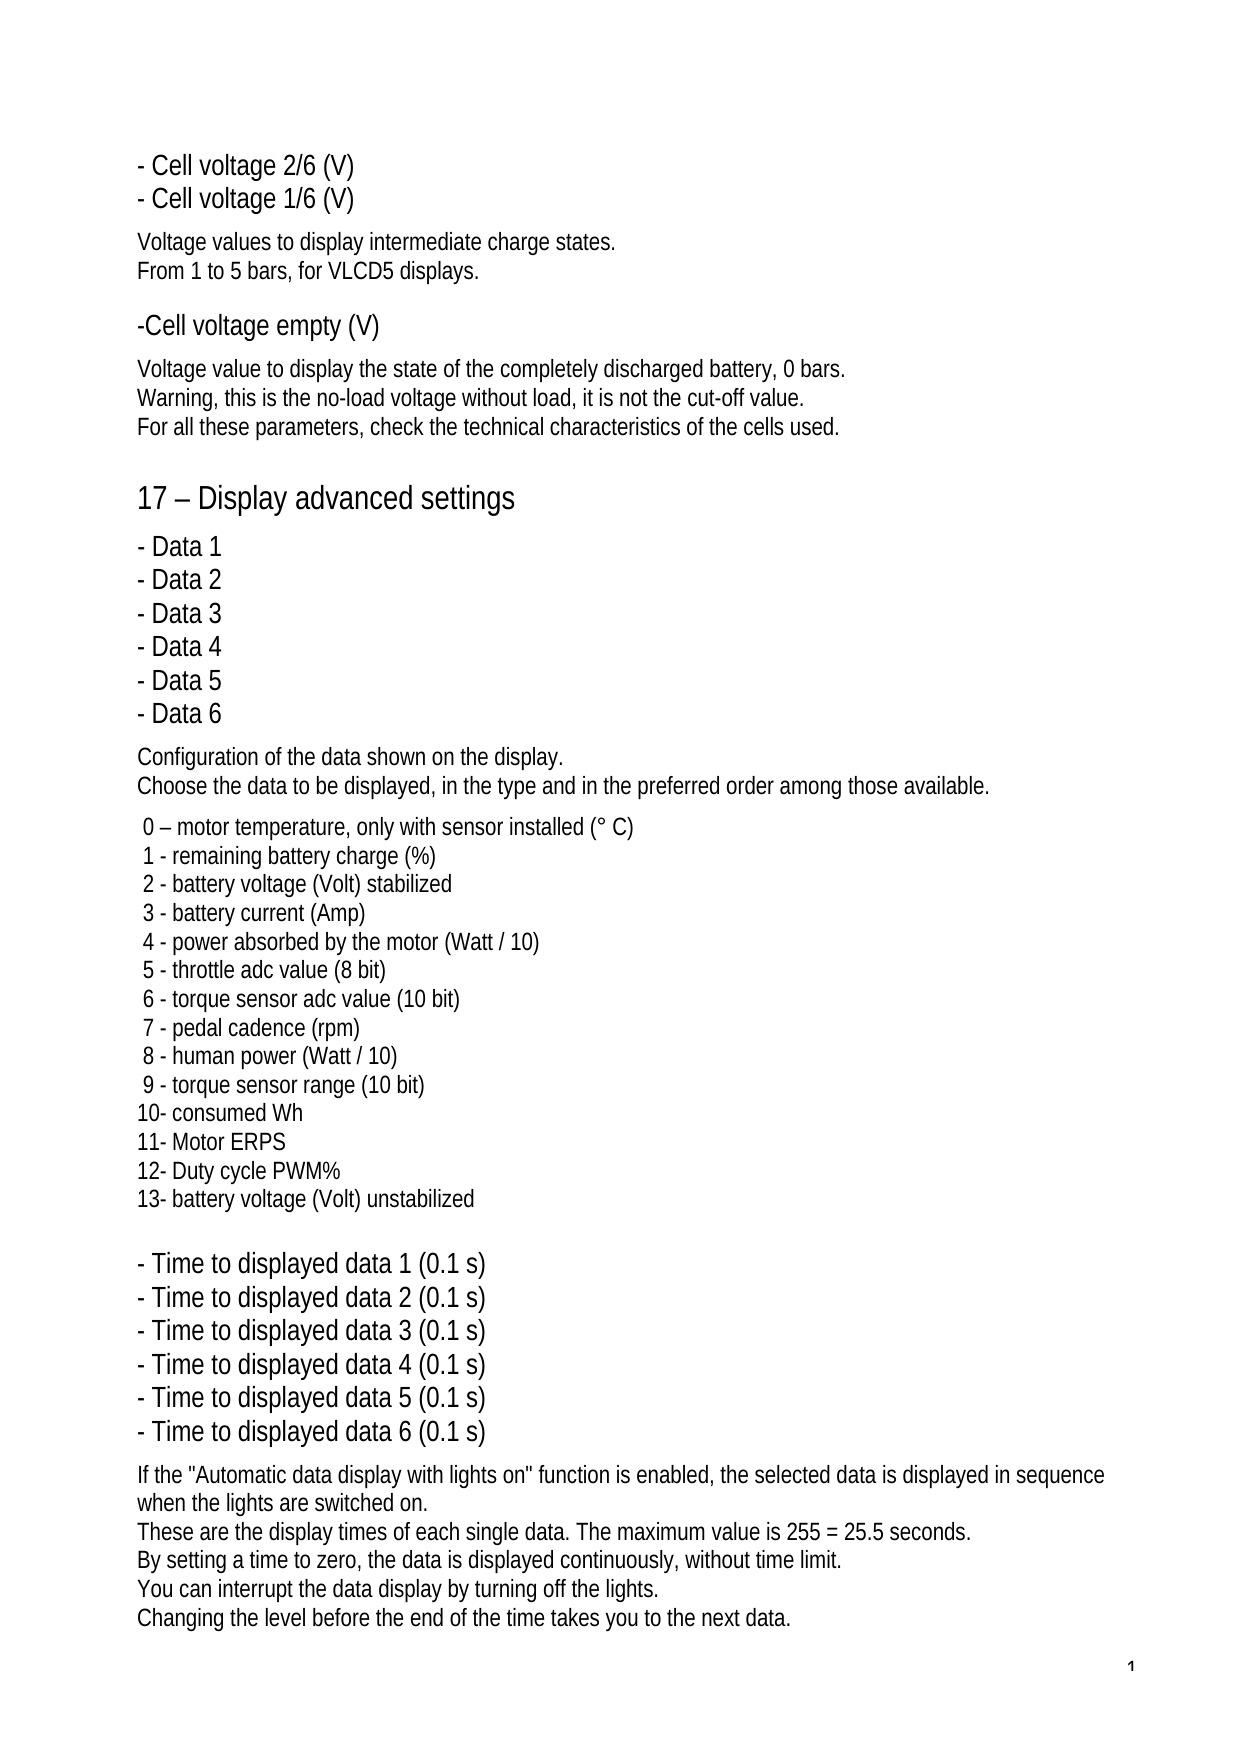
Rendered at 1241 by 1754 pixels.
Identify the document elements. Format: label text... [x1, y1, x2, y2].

text 4 - power absorbed by the motor (Watt / 10) [137, 927, 1122, 955]
text If the "Automatic data display with lights on" function is enabled, the selected data is displayed in sequence when the lights are switched on. [137, 1459, 1122, 1517]
text 8 - human power (Watt / 10) [137, 1041, 1122, 1070]
text 6 - torque sensor adc value (10 bit) [137, 984, 1122, 1012]
text 7 - pedal cadence (rpm) [137, 1012, 1122, 1041]
text Voltage value to display the state of the completely discharged battery, 0 bars. [137, 354, 1122, 383]
text You can interrupt the data display by turning off the lights. [137, 1574, 1122, 1603]
text From 1 to 5 bars, for VLCD5 displays. [137, 256, 1122, 284]
text - Time to displayed data 4 (0.1 s) [137, 1347, 1122, 1380]
text Choose the data to be displayed, in the type and in the preferred order among those available. [137, 771, 1122, 799]
text 11- Motor ERPS [137, 1127, 1122, 1156]
text 0 – motor temperature, only with sensor installed (° C) [137, 812, 1122, 841]
text 1 - remaining battery charge (%) [137, 841, 1122, 869]
text Changing the level before the end of the time takes you to the next data. [137, 1603, 1122, 1631]
text For all these parameters, check the technical characteristics of the cells used. [137, 411, 1122, 440]
text - Data 4 [137, 629, 1122, 663]
text 13- battery voltage (Volt) unstabilized [137, 1184, 1122, 1213]
text -Cell voltage empty (V) [137, 308, 1122, 342]
text 17 – Display advanced settings [137, 478, 1122, 517]
text - Cell voltage 1/6 (V) [137, 181, 1122, 214]
text 2 - battery voltage (Volt) stabilized [137, 869, 1122, 898]
text 9 - torque sensor range (10 bit) [137, 1070, 1122, 1098]
text Voltage values to display intermediate charge states. [137, 227, 1122, 256]
text - Data 3 [137, 596, 1122, 629]
text 12- Duty cycle PWM% [137, 1156, 1122, 1184]
text Warning, this is the no-load voltage without load, it is not the cut-off value. [137, 383, 1122, 411]
text - Time to displayed data 3 (0.1 s) [137, 1313, 1122, 1347]
text 10- consumed Wh [137, 1098, 1122, 1127]
text Configuration of the data shown on the display. [137, 742, 1122, 771]
text By setting a time to zero, the data is displayed continuously, without time limit. [137, 1546, 1122, 1574]
text - Time to displayed data 1 (0.1 s) [137, 1246, 1122, 1280]
text - Data 2 [137, 562, 1122, 596]
text - Time to displayed data 5 (0.1 s) [137, 1380, 1122, 1414]
text - Time to displayed data 2 (0.1 s) [137, 1280, 1122, 1313]
text These are the display times of each single data. The maximum value is 255 = 25.5 seconds. [137, 1517, 1122, 1546]
text - Time to displayed data 6 (0.1 s) [137, 1414, 1122, 1447]
text - Data 1 [137, 529, 1122, 562]
text 5 - throttle adc value (8 bit) [137, 955, 1122, 984]
text - Data 6 [137, 696, 1122, 730]
text - Data 5 [137, 663, 1122, 696]
text - Cell voltage 2/6 (V) [137, 148, 1122, 181]
text 3 - battery current (Amp) [137, 898, 1122, 927]
